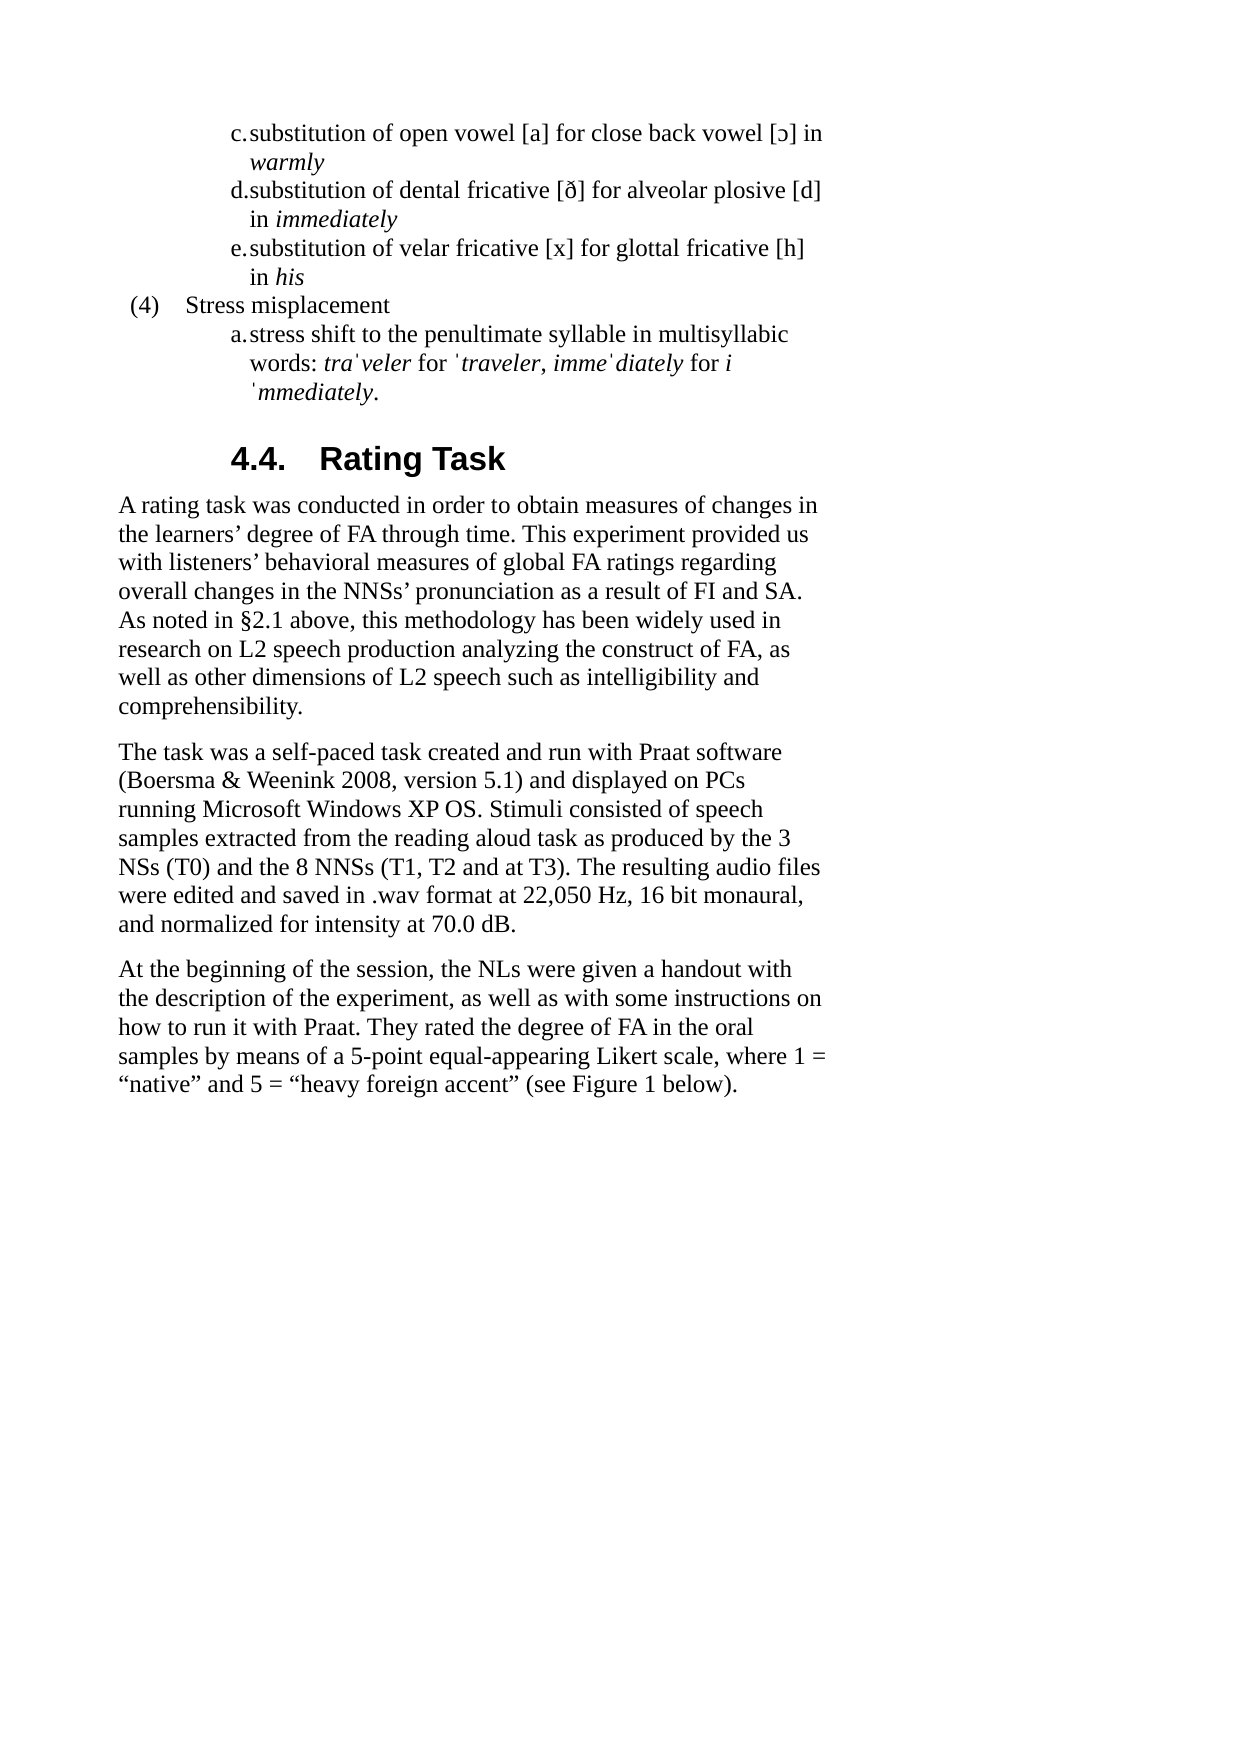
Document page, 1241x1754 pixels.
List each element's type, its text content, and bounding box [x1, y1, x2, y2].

list Stress misplacement [130, 291, 827, 319]
list substitution of velar fricative [x] for glottal fricative [h] in his [230, 233, 827, 291]
text The task was a self-paced task created and run with Praat software (Boersma & Weenink 2008, version 5.1) and displayed on PCs running Microsoft Windows XP OS. Stimuli consisted of speech samples extracted from the reading aloud task as produced by the 3 NSs (T0) and the 8 NNSs (T1, T2 and at T3). The resulting audio files were edited and saved in .wav format at 22,050 Hz, 16 bit monaural, and normalized for intensity at 70.0 dB. [118, 737, 827, 938]
text At the beginning of the session, the NLs were given a handout with the description of the experiment, as well as with some instructions on how to run it with Praat. They rated the degree of FA in the oral samples by means of a 5-point equal-appearing Likert scale, where 1 = “native” and 5 = “heavy foreign accent” (see Figure 1 below). [118, 954, 827, 1098]
text A rating task was conducted in order to obtain measures of changes in the learners’ degree of FA through time. This experiment provided us with listeners’ behavioral measures of global FA ratings regarding overall changes in the NNSs’ pronunciation as a result of FI and SA. As noted in §2.1 above, this methodology has been widely used in research on L2 speech production analyzing the construct of FA, as well as other dimensions of L2 speech such as intelligibility and comprehensibility. [118, 490, 827, 720]
list stress shift to the penultimate syllable in multisyllabic words: traˈveler for ˈtraveler, immeˈdiately for iˈmmediately. [230, 319, 827, 406]
list substitution of open vowel [a] for close back vowel [ɔ] in warmly [230, 118, 827, 176]
list substitution of dental fricative [ð] for alveolar plosive [d] in immediately [230, 176, 827, 233]
list Rating Task [231, 439, 827, 477]
